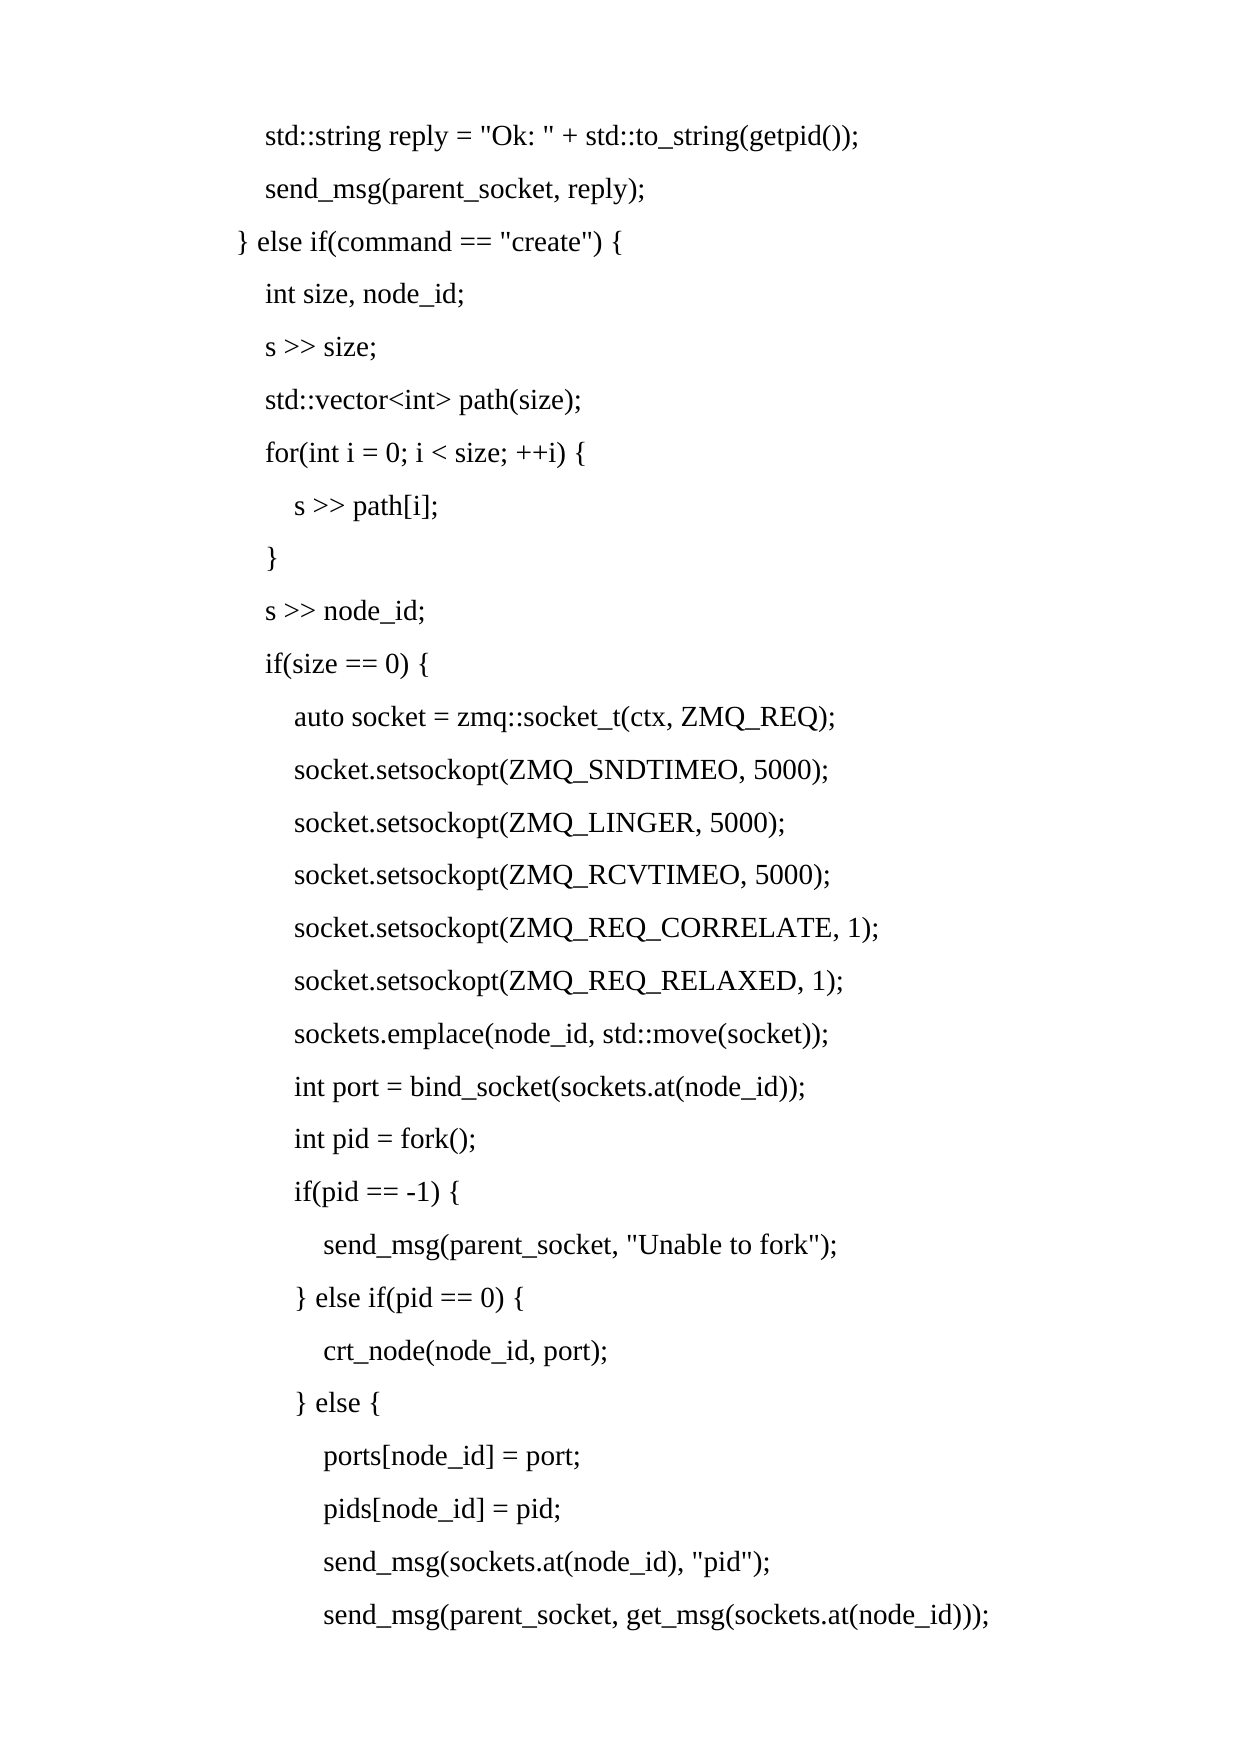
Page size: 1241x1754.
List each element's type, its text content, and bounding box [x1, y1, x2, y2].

text std::string reply = "Ok: " + std::to_string(getpid()); [177, 118, 1152, 152]
text } [177, 541, 1152, 574]
text ports[node_id] = port; [177, 1438, 1152, 1472]
text sockets.emplace(node_id, std::move(socket)); [177, 1016, 1152, 1049]
text socket.setsockopt(ZMQ_SNDTIMEO, 5000); [177, 752, 1152, 785]
text pids[node_id] = pid; [177, 1491, 1152, 1525]
text socket.setsockopt(ZMQ_RCVTIMEO, 5000); [177, 857, 1152, 891]
text auto socket = zmq::socket_t(ctx, ZMQ_REQ); [177, 699, 1152, 733]
text socket.setsockopt(ZMQ_REQ_CORRELATE, 1); [177, 910, 1152, 944]
text send_msg(parent_socket, "Unable to fork"); [177, 1227, 1152, 1261]
text s >> size; [177, 329, 1152, 363]
text s >> node_id; [177, 593, 1152, 627]
text if(size == 0) { [177, 646, 1152, 680]
text send_msg(sockets.at(node_id), "pid"); [177, 1544, 1152, 1578]
text for(int i = 0; i < size; ++i) { [177, 435, 1152, 468]
text } else if(command == "create") { [177, 224, 1152, 257]
text int pid = fork(); [177, 1122, 1152, 1155]
text socket.setsockopt(ZMQ_LINGER, 5000); [177, 805, 1152, 838]
text int size, node_id; [177, 277, 1152, 310]
text send_msg(parent_socket, reply); [177, 171, 1152, 204]
text socket.setsockopt(ZMQ_REQ_RELAXED, 1); [177, 963, 1152, 997]
text crt_node(node_id, port); [177, 1333, 1152, 1366]
text s >> path[i]; [177, 488, 1152, 521]
text } else if(pid == 0) { [177, 1280, 1152, 1313]
text } else { [177, 1386, 1152, 1419]
text int port = bind_socket(sockets.at(node_id)); [177, 1069, 1152, 1102]
text send_msg(parent_socket, get_msg(sockets.at(node_id))); [177, 1597, 1152, 1630]
text if(pid == -1) { [177, 1174, 1152, 1208]
text std::vector<int> path(size); [177, 382, 1152, 416]
